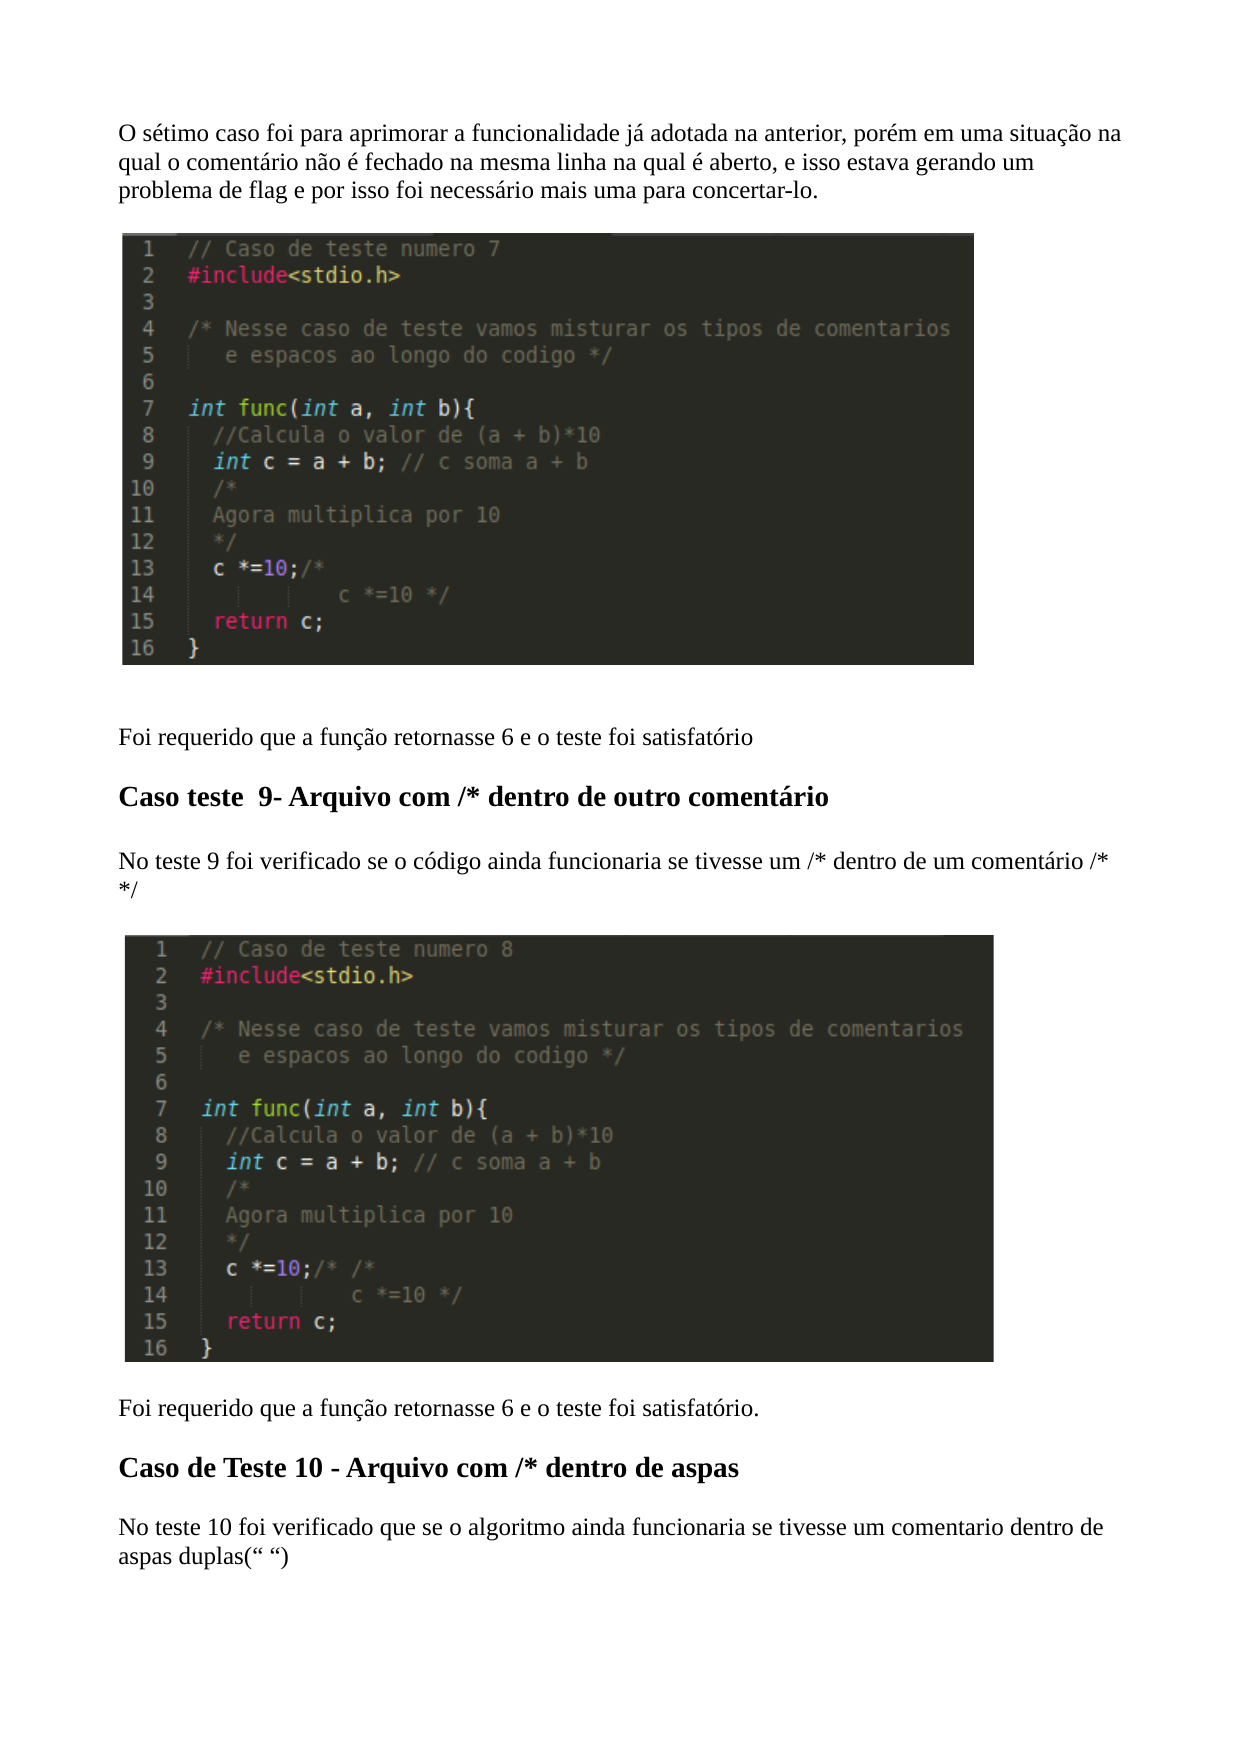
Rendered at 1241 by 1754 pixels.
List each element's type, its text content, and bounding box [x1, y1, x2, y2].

text O sétimo caso foi para aprimorar a funcionalidade já adotada na anterior, porém em uma situação na qual o comentário não é fechado na mesma linha na qual é aberto, e isso estava gerando um problema de flag e por isso foi necessário mais uma para concertar-lo. [118, 118, 1122, 204]
text Foi requerido que a função retornasse 6 e o teste foi satisfatório. [118, 1393, 1122, 1421]
text Caso de Teste 10 - Arquivo com /* dentro de aspas [118, 1450, 1122, 1484]
picture [124, 935, 994, 1362]
text No teste 10 foi verificado que se o algoritmo ainda funcionaria se tivesse um comentario dentro de aspas duplas(“ “) [118, 1512, 1122, 1570]
text No teste 9 foi verificado se o código ainda funcionaria se tivesse um /* dentro de um comentário /* */ [118, 846, 1122, 904]
picture [122, 233, 974, 665]
text Foi requerido que a função retornasse 6 e o teste foi satisfatório [118, 722, 1122, 751]
text Caso teste 9- Arquivo com /* dentro de outro comentário [118, 779, 1122, 813]
